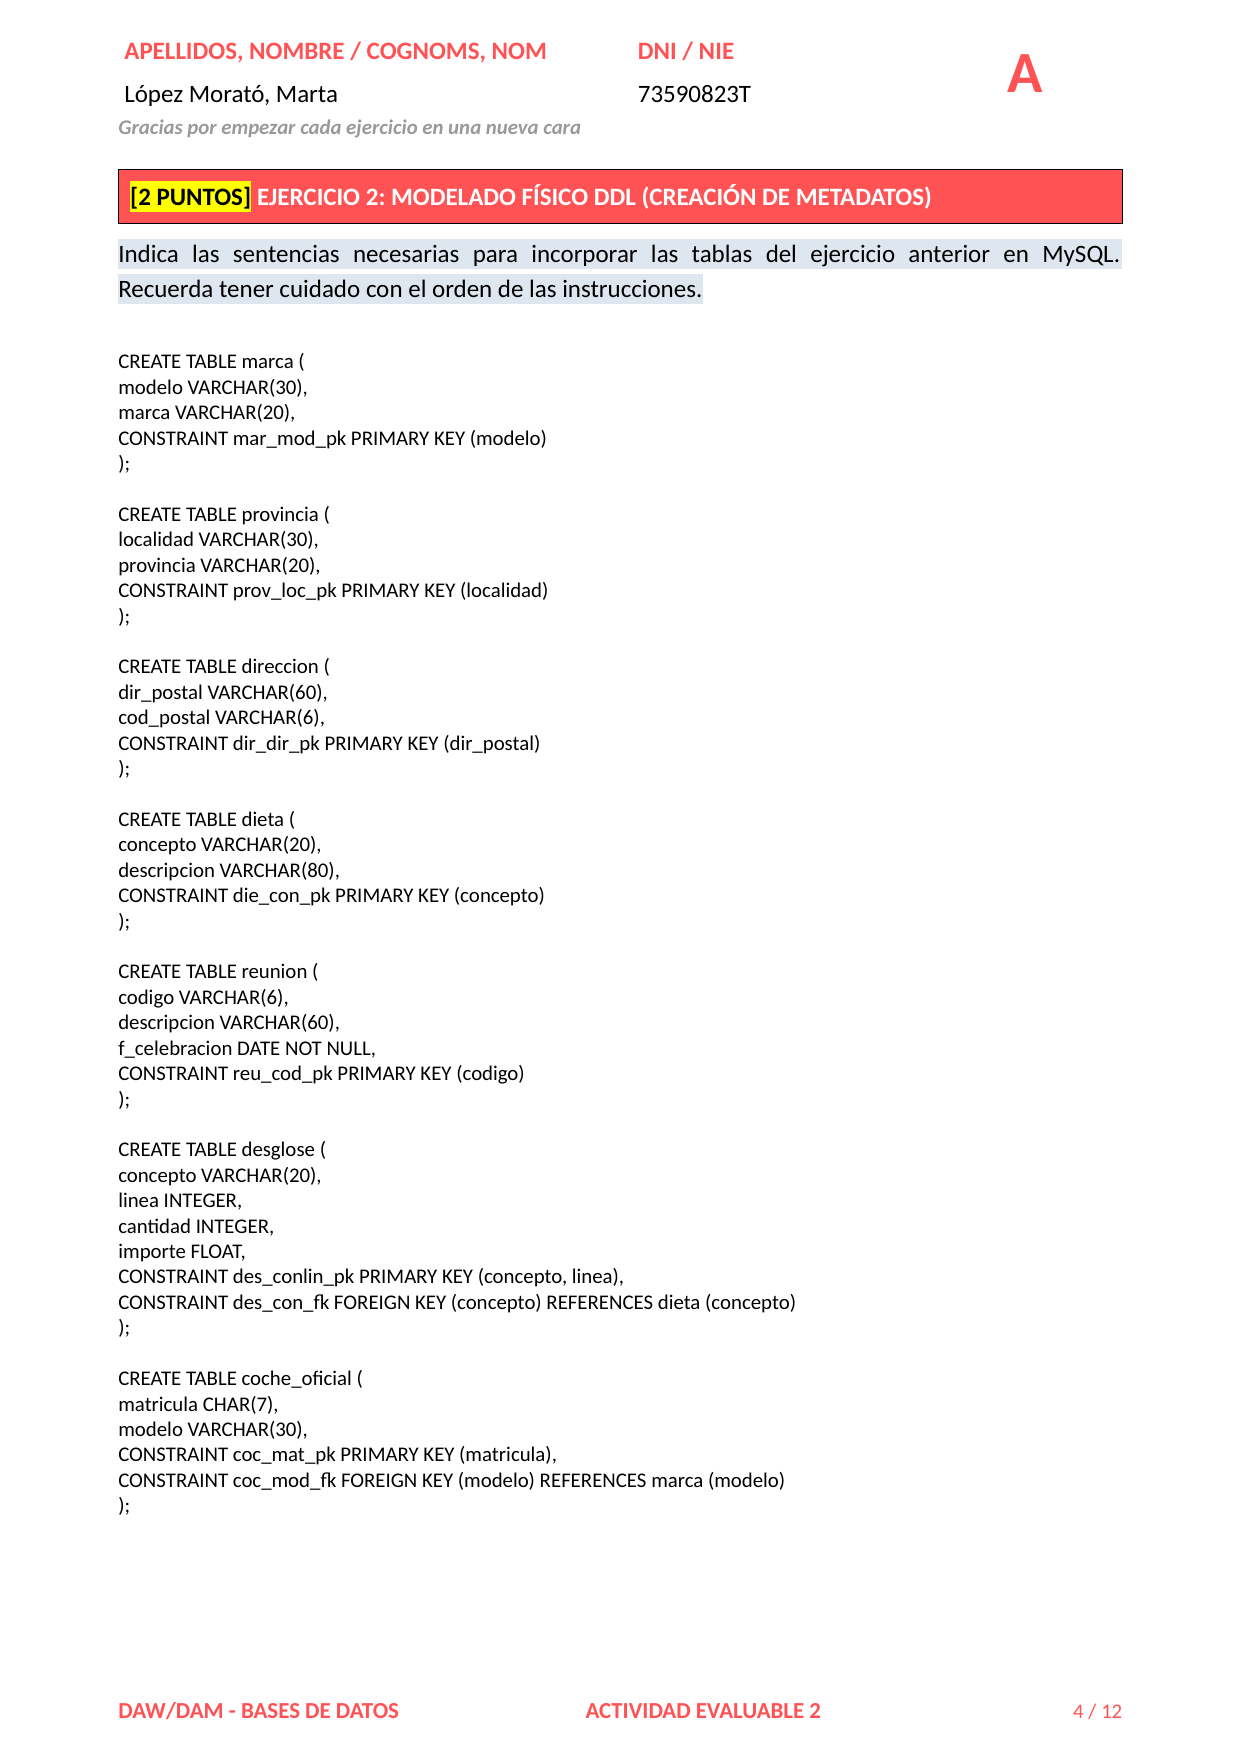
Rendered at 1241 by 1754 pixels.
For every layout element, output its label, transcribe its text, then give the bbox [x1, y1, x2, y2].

text cod_postal VARCHAR(6), [118, 704, 1122, 730]
text f_celebracion DATE NOT NULL, [118, 1035, 1122, 1060]
text CONSTRAINT mar_mod_pk PRIMARY KEY (modelo) [118, 425, 1122, 450]
text provincia VARCHAR(20), [118, 552, 1122, 577]
text concepto VARCHAR(20), [118, 1162, 1122, 1187]
text CREATE TABLE reunion ( [118, 959, 1122, 984]
text ); [118, 908, 1122, 933]
text CREATE TABLE provincia ( [118, 501, 1122, 527]
text ); [118, 1492, 1122, 1518]
text CONSTRAINT des_conlin_pk PRIMARY KEY (concepto, linea), [118, 1264, 1122, 1289]
text CONSTRAINT dir_dir_pk PRIMARY KEY (dir_postal) [118, 730, 1122, 755]
text CREATE TABLE marca ( [118, 349, 1122, 374]
text ); [118, 1086, 1122, 1111]
text modelo VARCHAR(30), [118, 1416, 1122, 1442]
text CONSTRAINT die_con_pk PRIMARY KEY (concepto) [118, 882, 1122, 908]
text CONSTRAINT reu_cod_pk PRIMARY KEY (codigo) [118, 1060, 1122, 1086]
text descripcion VARCHAR(60), [118, 1009, 1122, 1035]
text linea INTEGER, [118, 1187, 1122, 1213]
text [2 puntos] EJERCICIO 2: MODELADO FÍSICO DDL (CREACIÓN DE METADATOS) [119, 170, 1122, 223]
text localidad VARCHAR(30), [118, 527, 1122, 552]
text CREATE TABLE coche_oficial ( [118, 1365, 1122, 1391]
text CONSTRAINT coc_mod_fk FOREIGN KEY (modelo) REFERENCES marca (modelo) [118, 1467, 1122, 1492]
list Indica las sentencias necesarias para incorporar las tablas del ejercicio anterior en MySQL. Recuerda tener cuidado con el orden de las instrucciones. [118, 239, 1122, 304]
text ); [118, 755, 1122, 781]
text modelo VARCHAR(30), [118, 374, 1122, 399]
text matricula CHAR(7), [118, 1391, 1122, 1416]
text CREATE TABLE desglose ( [118, 1137, 1122, 1162]
text concepto VARCHAR(20), [118, 832, 1122, 857]
text codigo VARCHAR(6), [118, 984, 1122, 1009]
text marca VARCHAR(20), [118, 399, 1122, 425]
text CONSTRAINT prov_loc_pk PRIMARY KEY (localidad) [118, 577, 1122, 603]
text CREATE TABLE dieta ( [118, 806, 1122, 832]
text descripcion VARCHAR(80), [118, 857, 1122, 882]
text importe FLOAT, [118, 1238, 1122, 1264]
text cantidad INTEGER, [118, 1213, 1122, 1238]
text CONSTRAINT des_con_fk FOREIGN KEY (concepto) REFERENCES dieta (concepto) [118, 1289, 1122, 1314]
text CONSTRAINT coc_mat_pk PRIMARY KEY (matricula), [118, 1442, 1122, 1467]
text CREATE TABLE direccion ( [118, 654, 1122, 679]
text dir_postal VARCHAR(60), [118, 679, 1122, 704]
text ); [118, 450, 1122, 476]
text ); [118, 1314, 1122, 1340]
text ); [118, 603, 1122, 628]
